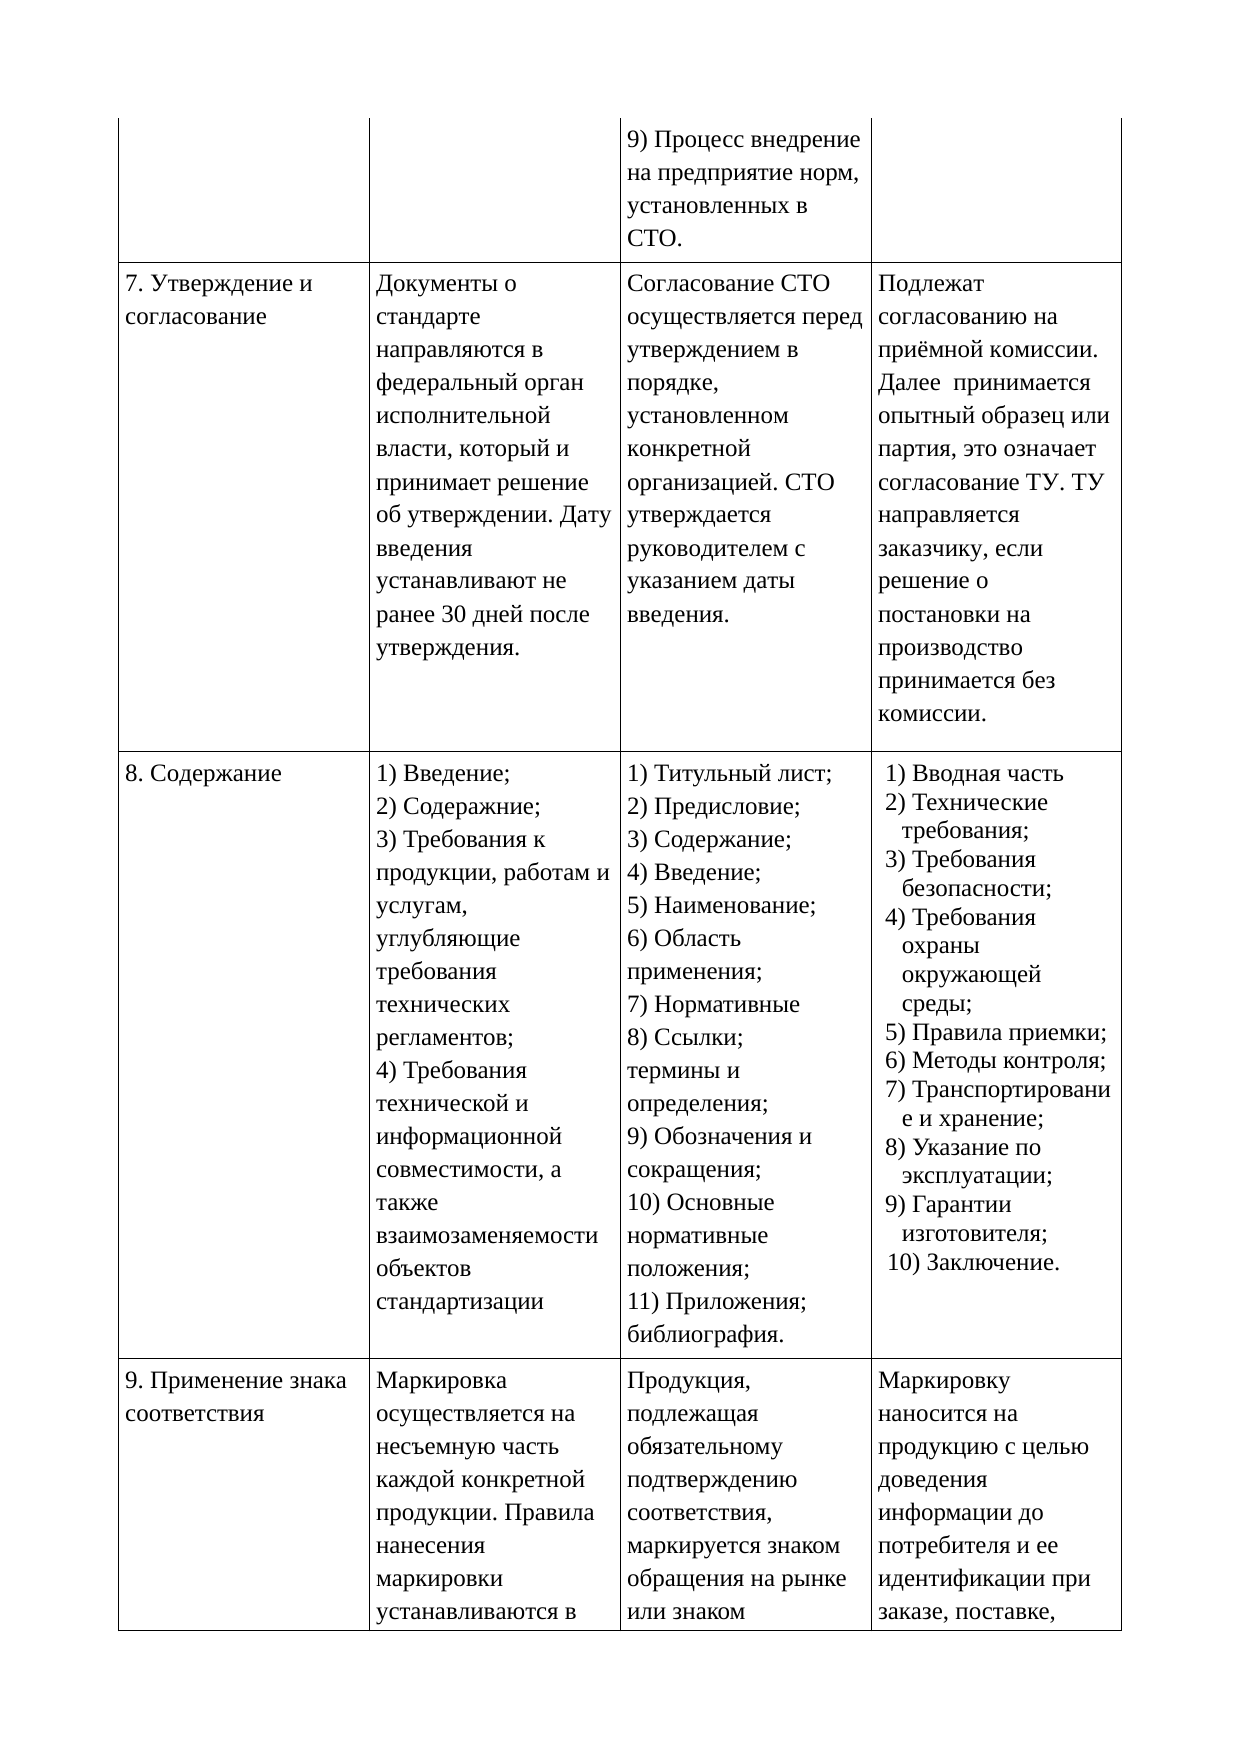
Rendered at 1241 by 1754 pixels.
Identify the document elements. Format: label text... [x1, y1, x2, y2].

table_cell 1) Титульный лист; 2) Предисловие; 3) Содержание; 4) Введение; 5) Наименование; 6) Область применения; 7) Нормативные 8) Ссылки; термины и определения; 9) Обозначения и сокращения; 10) Основные нормативные положения; 11) Приложения; библиография. [621, 752, 871, 1358]
table_cell Подлежат согласованию на приёмной комиссии. Далее принимается опытный образец или партия, это означает согласование ТУ. ТУ направляется заказчику, если решение о постановки на производство принимается без комиссии. [872, 263, 1121, 751]
table_cell [872, 118, 1121, 262]
table_cell Документы о стандарте направляются в федеральный орган исполнительной власти, который и принимает решение об утверждении. Дату введения устанавливают не ранее 30 дней после утверждения. [370, 263, 620, 751]
table_cell 9) Процесс внедрение на предприятие норм, установленных в СТО. [621, 118, 871, 262]
table_cell Маркировку наносится на продукцию с целью доведения информации до потребителя и ее идентификации при заказе, поставке, [872, 1359, 1121, 1630]
table_cell [119, 118, 369, 262]
table_cell Продукция, подлежащая обязательному подтверждению соответствия, маркируется знаком обращения на рынке или знаком [621, 1359, 871, 1630]
table_cell 1) Введение; 2) Содеражние; 3) Требования к продукции, работам и услугам, углубляющие требования технических регламентов; 4) Требования технической и информационной совместимости, а также взаимозаменяемости объектов стандартизации [370, 752, 620, 1358]
table_cell Согласование СТО осуществляется перед утверждением в порядке, установленном конкретной организацией. СТО утверждается руководителем с указанием даты введения. [621, 263, 871, 751]
table_cell [370, 118, 620, 262]
table_cell Вводная часть Технические требования; Требования безопасности; Требования охраны окружающей среды; Правила приемки; Методы контроля; Транспортирование и хранение; Указание по эксплуатации; Гарантии изготовителя; Заключение. [872, 752, 1121, 1358]
table_cell 7. Утверждение и согласование [119, 263, 369, 751]
table_cell 9. Применение знака соответствия [119, 1359, 369, 1630]
table_cell Маркировка осуществляется на несъемную часть каждой конкретной продукции. Правила нанесения маркировки устанавливаются в [370, 1359, 620, 1630]
table_cell 8. Содержание [119, 752, 369, 1358]
